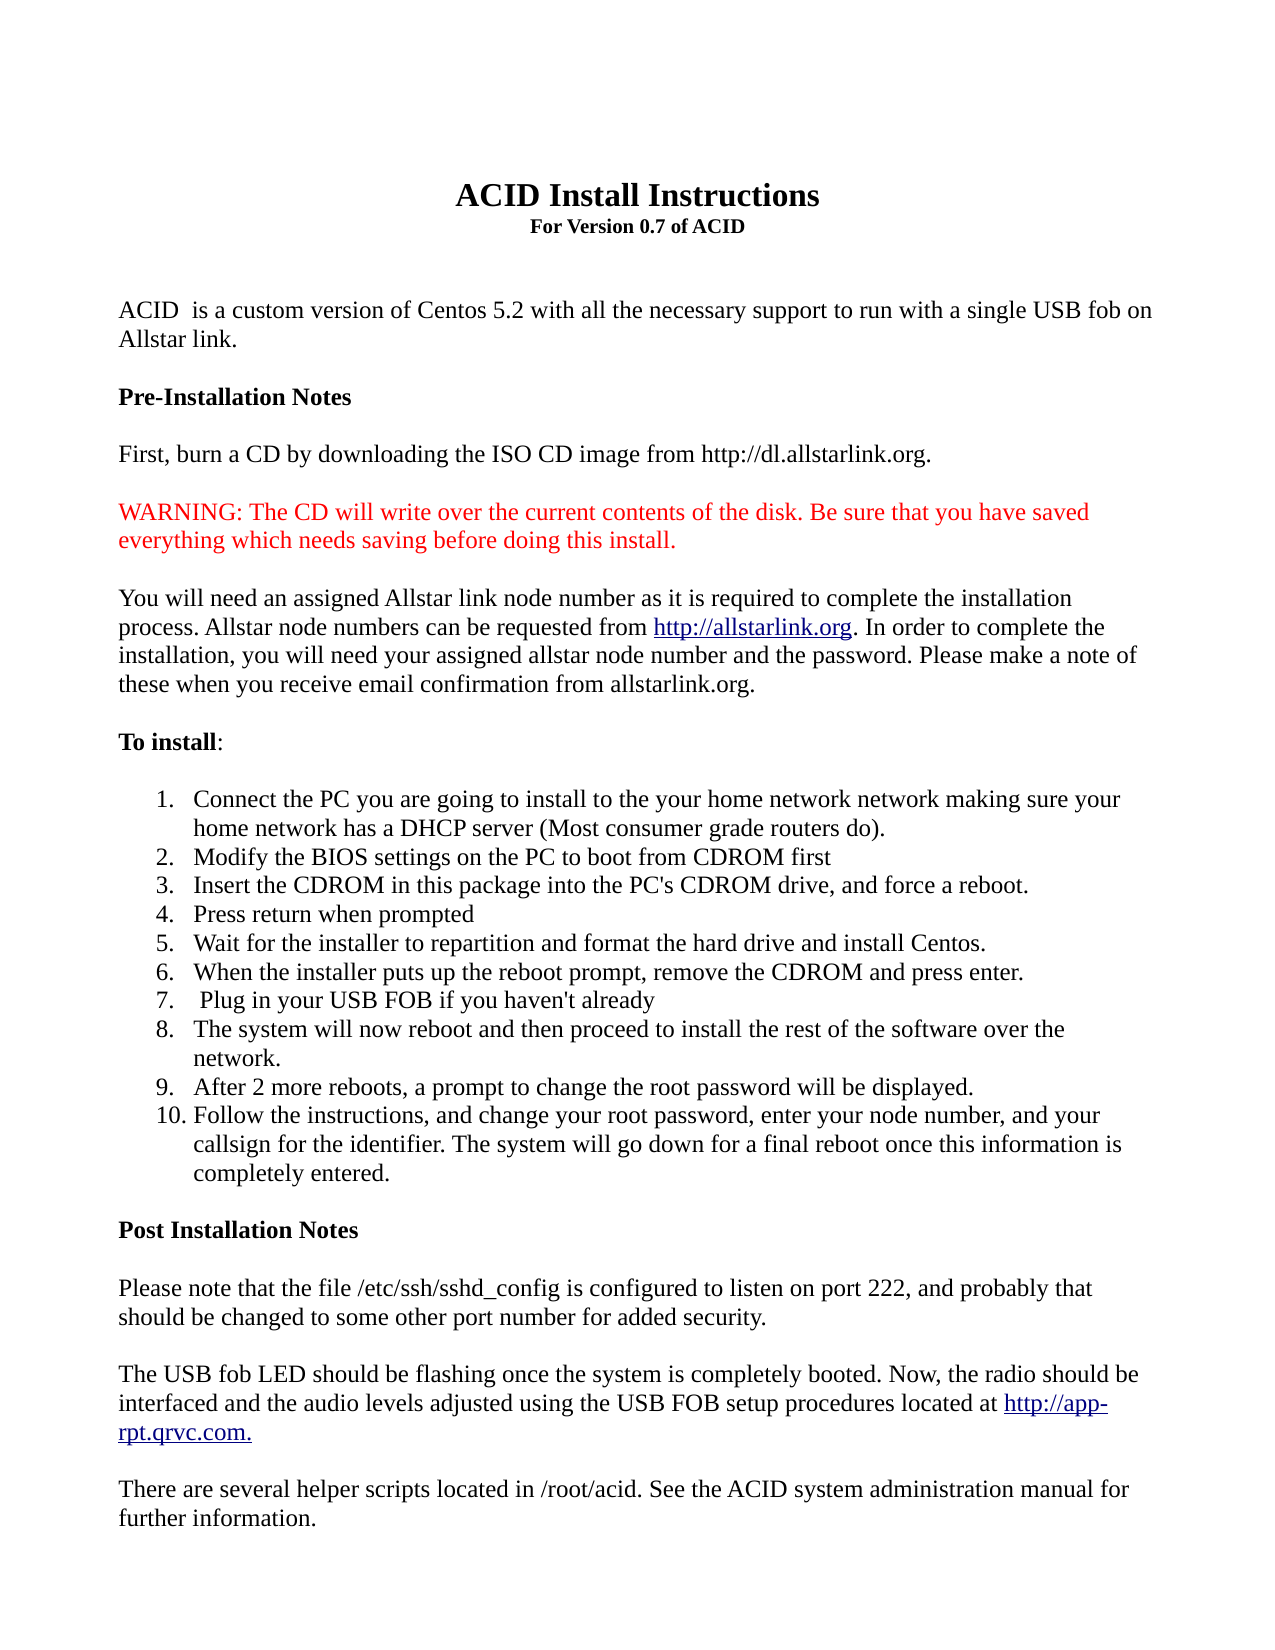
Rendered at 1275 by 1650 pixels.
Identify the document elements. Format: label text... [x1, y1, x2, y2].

text To install: [118, 727, 1157, 756]
text There are several helper scripts located in /root/acid. See the ACID system administration manual for further information. [118, 1474, 1157, 1532]
text You will need an assigned Allstar link node number as it is required to complete the installation process. Allstar node numbers can be requested from http://allstarlink.org. In order to complete the installation, you will need your assigned allstar node number and the password. Please make a note of these when you receive email confirmation from allstarlink.org. [118, 583, 1157, 698]
list The system will now reboot and then proceed to install the rest of the software over the network. [156, 1014, 1157, 1072]
list Plug in your USB FOB if you haven't already [156, 986, 1157, 1014]
text WARNING: The CD will write over the current contents of the disk. Be sure that you have saved everything which needs saving before doing this install. [118, 497, 1157, 554]
list When the installer puts up the reboot prompt, remove the CDROM and press enter. [156, 957, 1157, 986]
text Post Installation Notes [118, 1216, 1157, 1244]
list Insert the CDROM in this package into the PC's CDROM drive, and force a reboot. [156, 871, 1157, 899]
text First, burn a CD by downloading the ISO CD image from http://dl.allstarlink.org. [118, 439, 1157, 468]
text ACID is a custom version of Centos 5.2 with all the necessary support to run with a single USB fob on Allstar link. [118, 296, 1157, 353]
text Pre-Installation Notes [118, 382, 1157, 411]
list Follow the instructions, and change your root password, enter your node number, and your callsign for the identifier. The system will go down for a final reboot once this information is completely entered. [156, 1101, 1157, 1187]
text Please note that the file /etc/ssh/sshd_config is configured to listen on port 222, and probably that should be changed to some other port number for added security. [118, 1273, 1157, 1331]
text The USB fob LED should be flashing once the system is completely booted. Now, the radio should be interfaced and the audio levels adjusted using the USB FOB setup procedures located at http://app-rpt.qrvc.com. [118, 1359, 1157, 1446]
list Modify the BIOS settings on the PC to boot from CDROM first [156, 842, 1157, 871]
list Wait for the installer to repartition and format the hard drive and install Centos. [156, 928, 1157, 957]
list Connect the PC you are going to install to the your home network network making sure your home network has a DHCP server (Most consumer grade routers do). [156, 784, 1157, 842]
list Press return when prompted [156, 899, 1157, 928]
text ACID Install Instructions [118, 176, 1157, 214]
text For Version 0.7 of ACID [118, 214, 1157, 238]
list After 2 more reboots, a prompt to change the root password will be displayed. [156, 1072, 1157, 1101]
